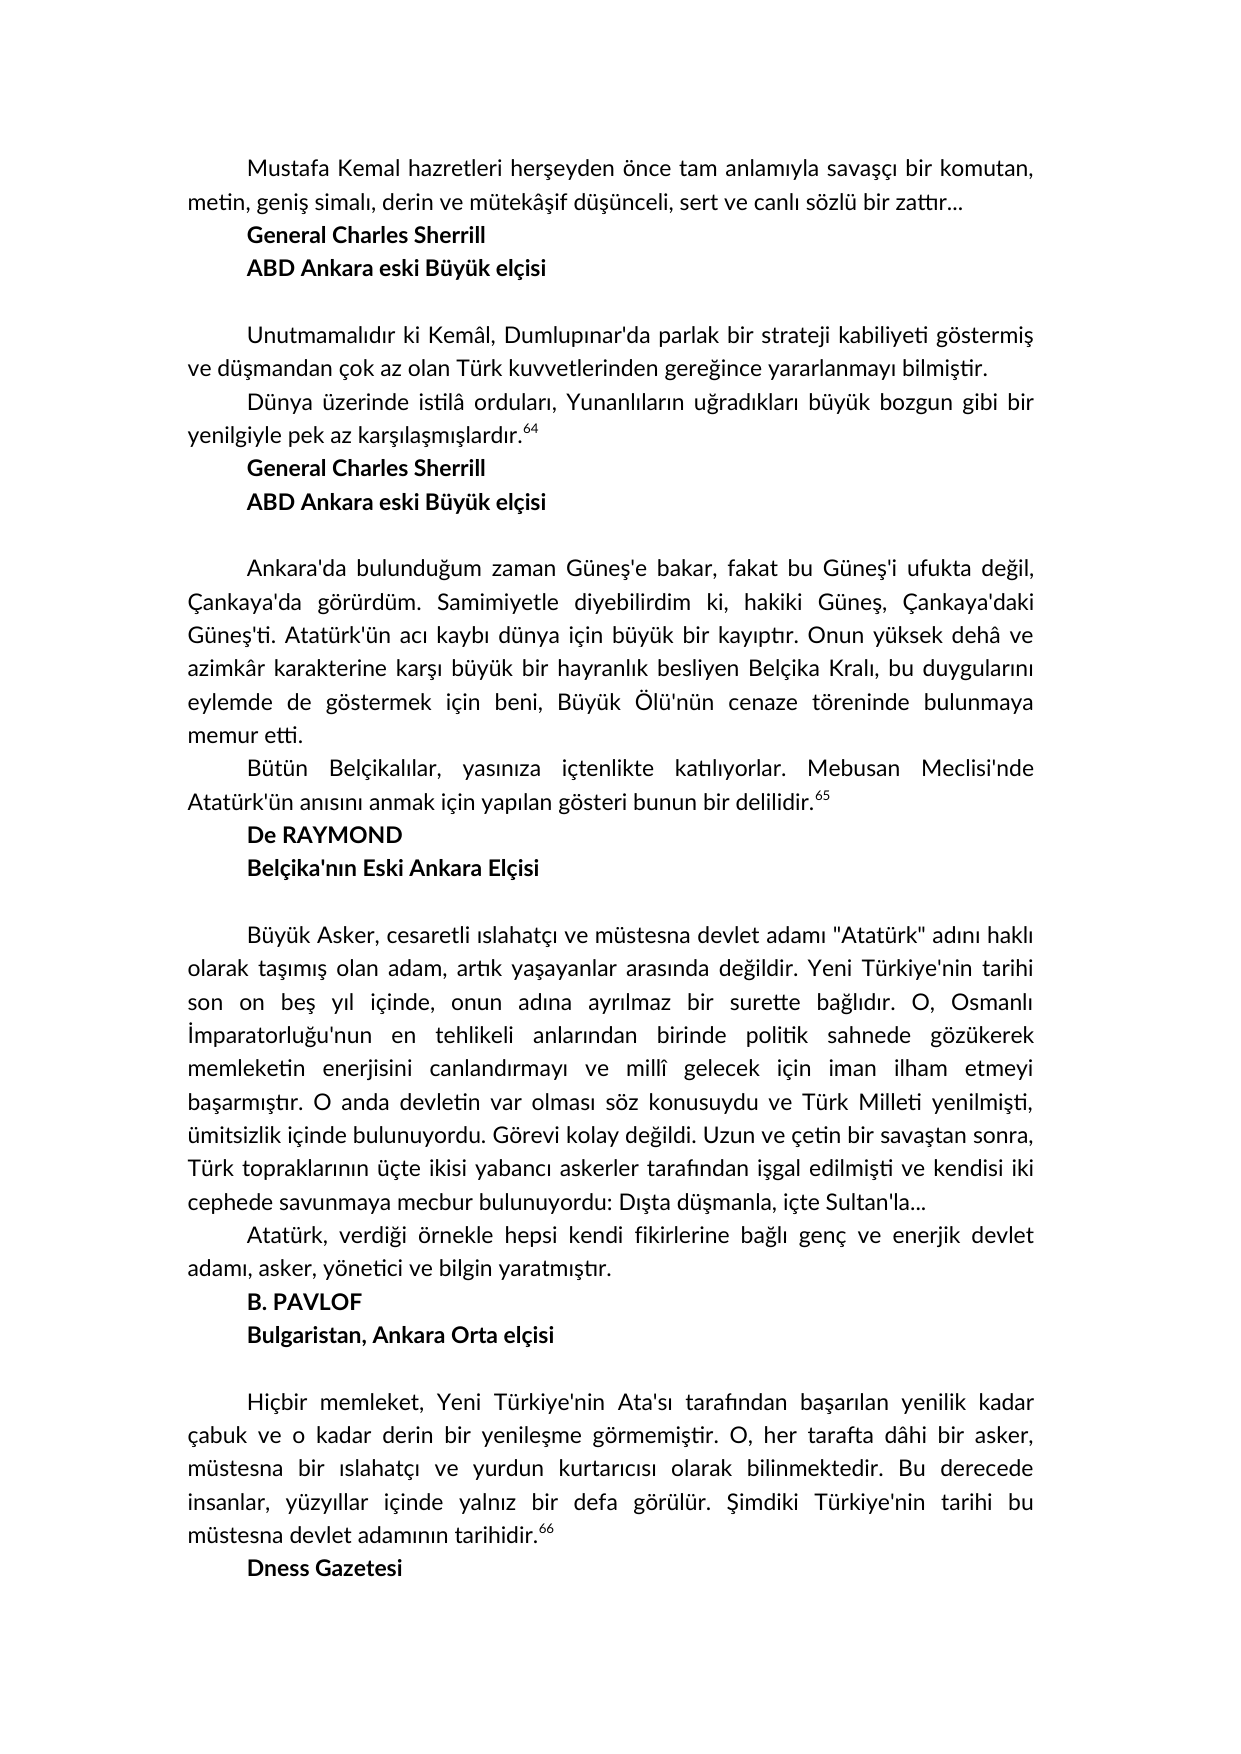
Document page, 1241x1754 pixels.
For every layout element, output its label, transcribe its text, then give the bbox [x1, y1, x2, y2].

text Atatürk, verdiği örnekle hepsi kendi fikirlerine bağlı genç ve enerjik devlet adamı, asker, yönetici ve bilgin yaratmıştır. [187, 1217, 1035, 1283]
text Büyük Asker, cesaretli ıslahatçı ve müstesna devlet adamı "Atatürk" adını haklı olarak taşımış olan adam, artık yaşayanlar arasında değildir. Yeni Türkiye'nin tarihi son on beş yıl içinde, onun adına ayrılmaz bir surette bağlıdır. O, Osmanlı İmparatorluğu'nun en tehlikeli anlarından birinde politik sahnede gözükerek memleketin enerjisini canlandırmayı ve millî gelecek için iman ilham etmeyi başarmıştır. O anda devletin var olması söz konusuydu ve Türk Milleti yenilmişti, ümitsizlik içinde bulunuyordu. Görevi kolay değildi. Uzun ve çetin bir savaştan sonra, Türk topraklarının üçte ikisi yabancı askerler tarafından işgal edilmişti ve kendisi iki cephede savunmaya mecbur bulunuyordu: Dışta düşmanla, içte Sultan'la... [187, 917, 1035, 1217]
text ABD Ankara eski Büyük elçisi [187, 483, 1035, 517]
text General Charles Sherrill [187, 217, 1035, 250]
text Ankara'da bulunduğum zaman Güneş'e bakar, fakat bu Güneş'i ufukta değil, Çankaya'da görürdüm. Samimiyetle diyebilirdim ki, hakiki Güneş, Çankaya'daki Güneş'ti. Atatürk'ün acı kaybı dünya için büyük bir kayıptır. Onun yüksek dehâ ve azimkâr karakterine karşı büyük bir hayranlık besliyen Belçika Kralı, bu duygularını eylemde de göstermek için beni, Büyük Ölü'nün cenaze töreninde bulunmaya memur etti. [187, 550, 1035, 750]
text Hiçbir memleket, Yeni Türkiye'nin Ata'sı tarafından başarılan yenilik kadar çabuk ve o kadar derin bir yenileşme görmemiştir. O, her tarafta dâhi bir asker, müstesna bir ıslahatçı ve yurdun kurtarıcısı olarak bilinmektedir. Bu derecede insanlar, yüzyıllar içinde yalnız bir defa görülür. Şimdiki Türkiye'nin tarihi bu müstesna devlet adamının tarihidir.66 [187, 1383, 1035, 1550]
text De RAYMOND [187, 817, 1035, 850]
text General Charles Sherrill [187, 450, 1035, 483]
text Mustafa Kemal hazretleri herşeyden önce tam anlamıyla savaşçı bir komutan, metin, geniş simalı, derin ve mütekâşif düşünceli, sert ve canlı sözlü bir zattır... [187, 150, 1035, 217]
text ABD Ankara eski Büyük elçisi [187, 250, 1035, 283]
text Dness Gazetesi [187, 1550, 1035, 1583]
text Belçika'nın Eski Ankara Elçisi [187, 850, 1035, 883]
text Dünya üzerinde istilâ orduları, Yunanlıların uğradıkları büyük bozgun gibi bir yenilgiyle pek az karşılaşmışlardır.64 [187, 383, 1035, 450]
text Bulgaristan, Ankara Orta elçisi [187, 1317, 1035, 1350]
text Bütün Belçikalılar, yasınıza içtenlikte katılıyorlar. Mebusan Meclisi'nde Atatürk'ün anısını anmak için yapılan gösteri bunun bir delilidir.65 [187, 750, 1035, 817]
text Unutmamalıdır ki Kemâl, Dumlupınar'da parlak bir strateji kabiliyeti göstermiş ve düşmandan çok az olan Türk kuvvetlerinden gereğince yararlanmayı bilmiştir. [187, 317, 1035, 383]
text B. PAVLOF [187, 1283, 1035, 1317]
